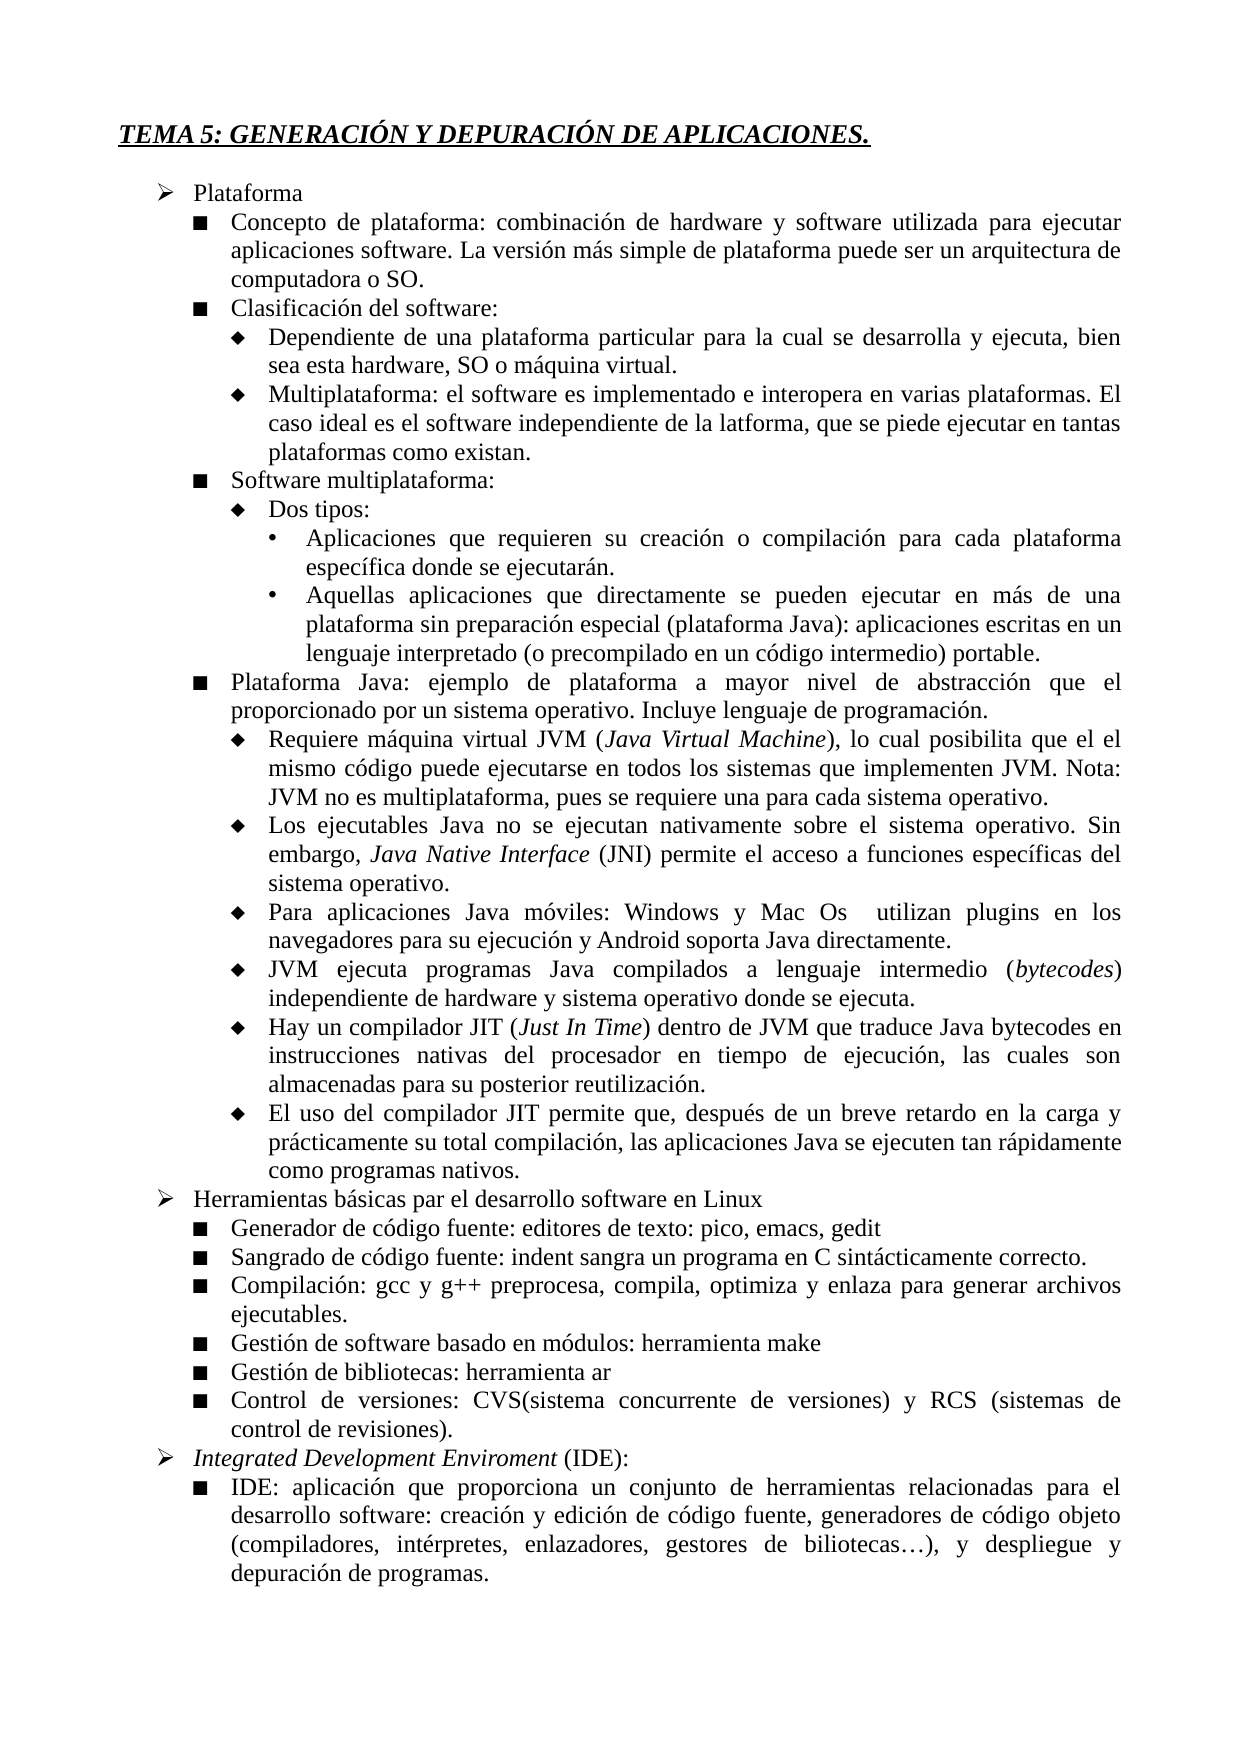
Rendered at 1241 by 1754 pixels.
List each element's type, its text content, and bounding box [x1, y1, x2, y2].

list JVM ejecuta programas Java compilados a lenguaje intermedio (bytecodes) independiente de hardware y sistema operativo donde se ejecuta. [231, 954, 1122, 1012]
list Plataforma [156, 178, 1122, 207]
list IDE: aplicación que proporciona un conjunto de herramientas relacionadas para el desarrollo software: creación y edición de código fuente, generadores de código objeto (compiladores, intérpretes, enlazadores, gestores de biliotecas…), y despliegue y depuración de programas. [193, 1472, 1122, 1587]
list Gestión de software basado en módulos: herramienta make [193, 1328, 1122, 1357]
list Plataforma Java: ejemplo de plataforma a mayor nivel de abstracción que el proporcionado por un sistema operativo. Incluye lenguaje de programación. [193, 667, 1122, 724]
list Multiplataforma: el software es implementado e interopera en varias plataformas. El caso ideal es el software independiente de la latforma, que se piede ejecutar en tantas plataformas como existan. [231, 379, 1122, 466]
list Integrated Development Enviroment (IDE): [156, 1443, 1122, 1472]
list El uso del compilador JIT permite que, después de un breve retardo en la carga y prácticamente su total compilación, las aplicaciones Java se ejecuten tan rápidamente como programas nativos. [231, 1098, 1122, 1184]
list Dos tipos: [231, 494, 1122, 523]
list Herramientas básicas par el desarrollo software en Linux [156, 1184, 1122, 1213]
list Sangrado de código fuente: indent sangra un programa en C sintácticamente correcto. [193, 1242, 1122, 1271]
list Clasificación del software: [193, 293, 1122, 322]
list Requiere máquina virtual JVM (Java Virtual Machine), lo cual posibilita que el el mismo código puede ejecutarse en todos los sistemas que implementen JVM. Nota: JVM no es multiplataforma, pues se requiere una para cada sistema operativo. [231, 724, 1122, 811]
list Aplicaciones que requieren su creación o compilación para cada plataforma específica donde se ejecutarán. [268, 523, 1122, 581]
list Control de versiones: CVS(sistema concurrente de versiones) y RCS (sistemas de control de revisiones). [193, 1386, 1122, 1443]
list Software multiplataforma: [193, 466, 1122, 494]
list Compilación: gcc y g++ preprocesa, compila, optimiza y enlaza para generar archivos ejecutables. [193, 1271, 1122, 1328]
list Generador de código fuente: editores de texto: pico, emacs, gedit [193, 1213, 1122, 1242]
list Hay un compilador JIT (Just In Time) dentro de JVM que traduce Java bytecodes en instrucciones nativas del procesador en tiempo de ejecución, las cuales son almacenadas para su posterior reutilización. [231, 1012, 1122, 1098]
list Dependiente de una plataforma particular para la cual se desarrolla y ejecuta, bien sea esta hardware, SO o máquina virtual. [231, 322, 1122, 379]
list Para aplicaciones Java móviles: Windows y Mac Os utilizan plugins en los navegadores para su ejecución y Android soporta Java directamente. [231, 897, 1122, 954]
list Gestión de bibliotecas: herramienta ar [193, 1357, 1122, 1386]
list Los ejecutables Java no se ejecutan nativamente sobre el sistema operativo. Sin embargo, Java Native Interface (JNI) permite el acceso a funciones específicas del sistema operativo. [231, 811, 1122, 897]
list Concepto de plataforma: combinación de hardware y software utilizada para ejecutar aplicaciones software. La versión más simple de plataforma puede ser un arquitectura de computadora o SO. [193, 207, 1122, 293]
text TEMA 5: GENERACIÓN Y DEPURACIÓN DE APLICACIONES. [118, 118, 1122, 149]
list Aquellas aplicaciones que directamente se pueden ejecutar en más de una plataforma sin preparación especial (plataforma Java): aplicaciones escritas en un lenguaje interpretado (o precompilado en un código intermedio) portable. [268, 581, 1122, 667]
